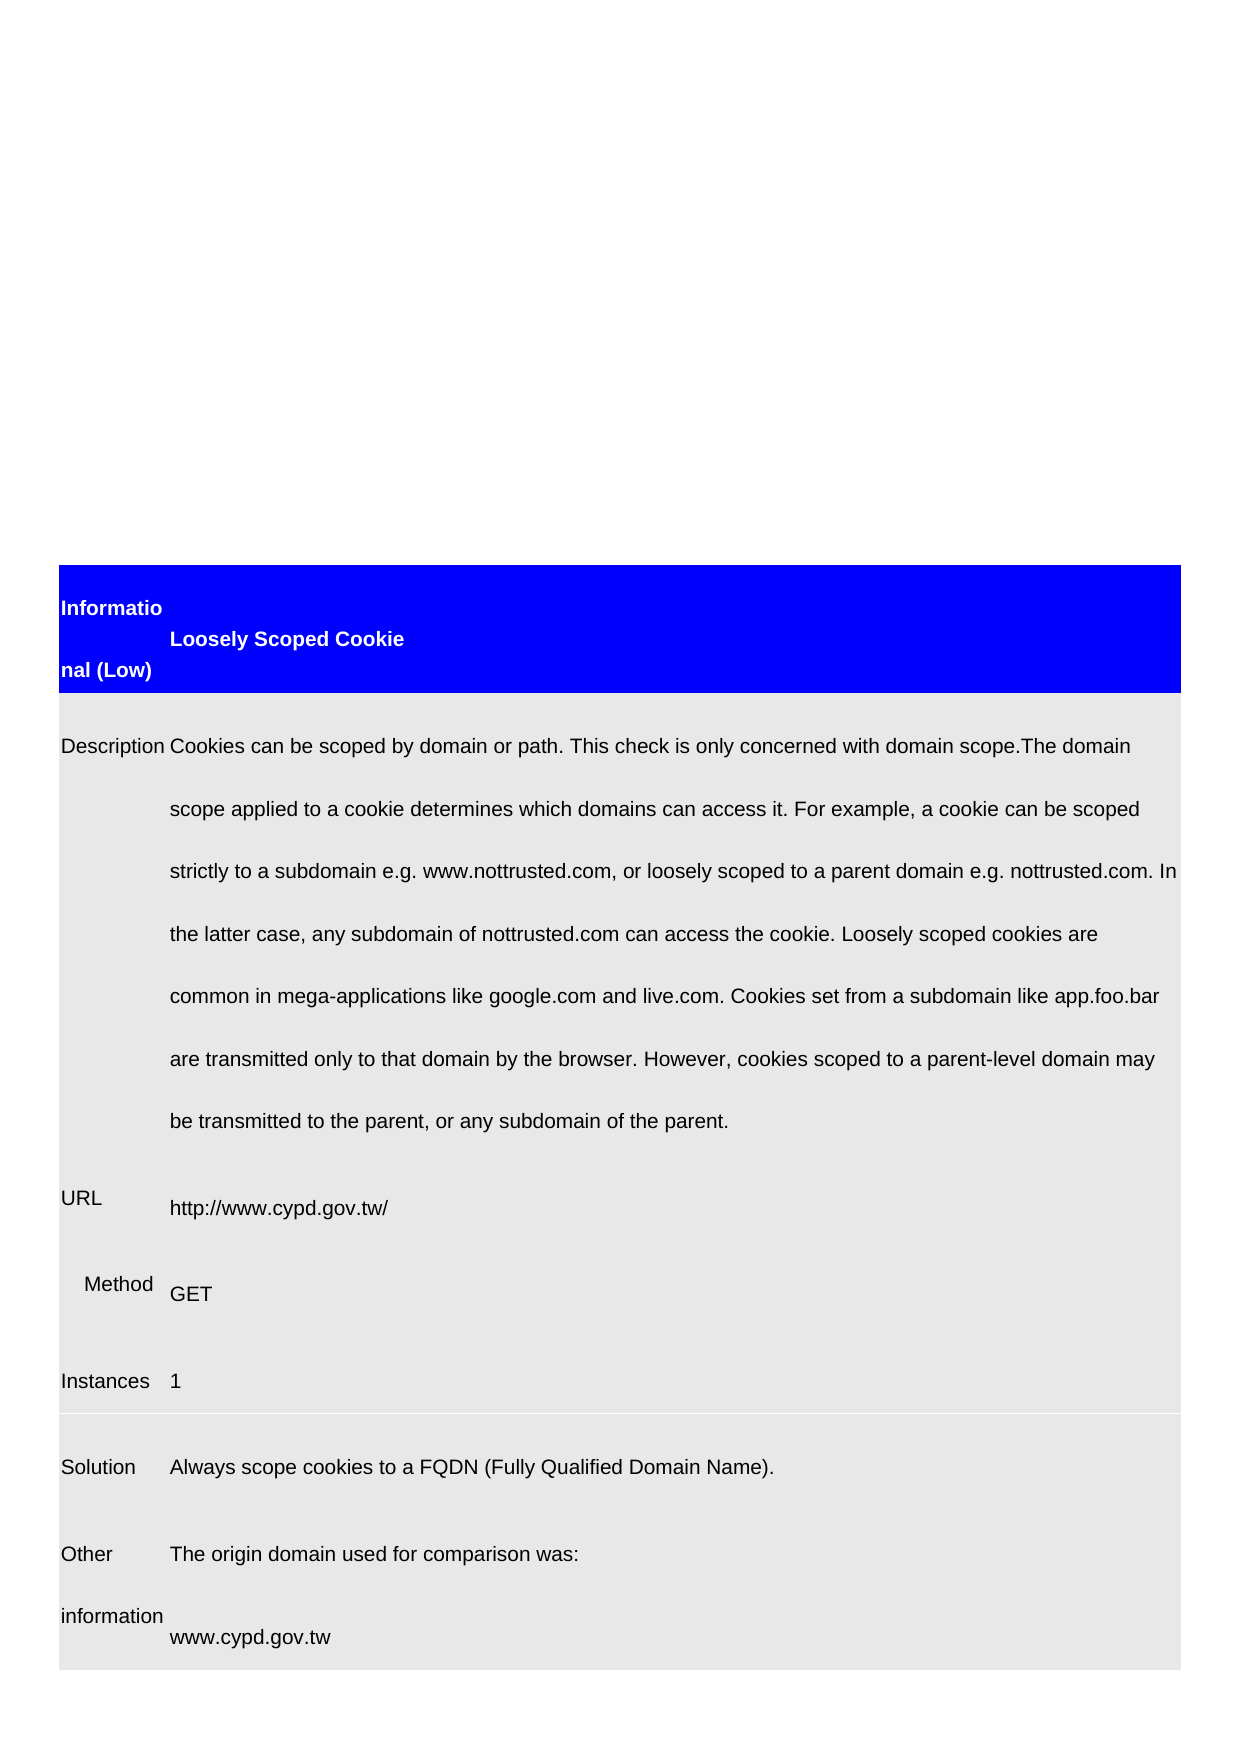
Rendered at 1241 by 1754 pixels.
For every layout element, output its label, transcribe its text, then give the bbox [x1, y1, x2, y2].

table_cell Always scope cookies to a FQDN (Fully Qualified Domain Name). [168, 1414, 1181, 1500]
table_cell http://www.cypd.gov.tw/ [168, 1154, 1181, 1241]
table_cell Method [59, 1241, 168, 1327]
table_header Loosely Scoped Cookie [168, 565, 1181, 693]
table_cell Cookies can be scoped by domain or path. This check is only concerned with domain scope.The domain scope applied to a cookie determines which domains can access it. For example, a cookie can be scoped strictly to a subdomain e.g. www.nottrusted.com, or loosely scoped to a parent domain e.g. nottrusted.com. In the latter case, any subdomain of nottrusted.com can access the cookie. Loosely scoped cookies are common in mega-applications like google.com and live.com. Cookies set from a subdomain like app.foo.bar are transmitted only to that domain by the browser. However, cookies scoped to a parent-level domain may be transmitted to the parent, or any subdomain of the parent. [168, 693, 1181, 1154]
table_cell 1 [168, 1327, 1181, 1413]
table_cell URL [59, 1154, 168, 1241]
table_cell Instances [59, 1327, 168, 1413]
table_cell Description [59, 693, 168, 1154]
table_cell GET [168, 1241, 1181, 1327]
table_header Informational (Low) [59, 565, 168, 693]
table_cell Other information [59, 1500, 168, 1670]
table_cell Solution [59, 1414, 168, 1500]
table_cell The origin domain used for comparison was: www.cypd.gov.tw [168, 1500, 1181, 1670]
